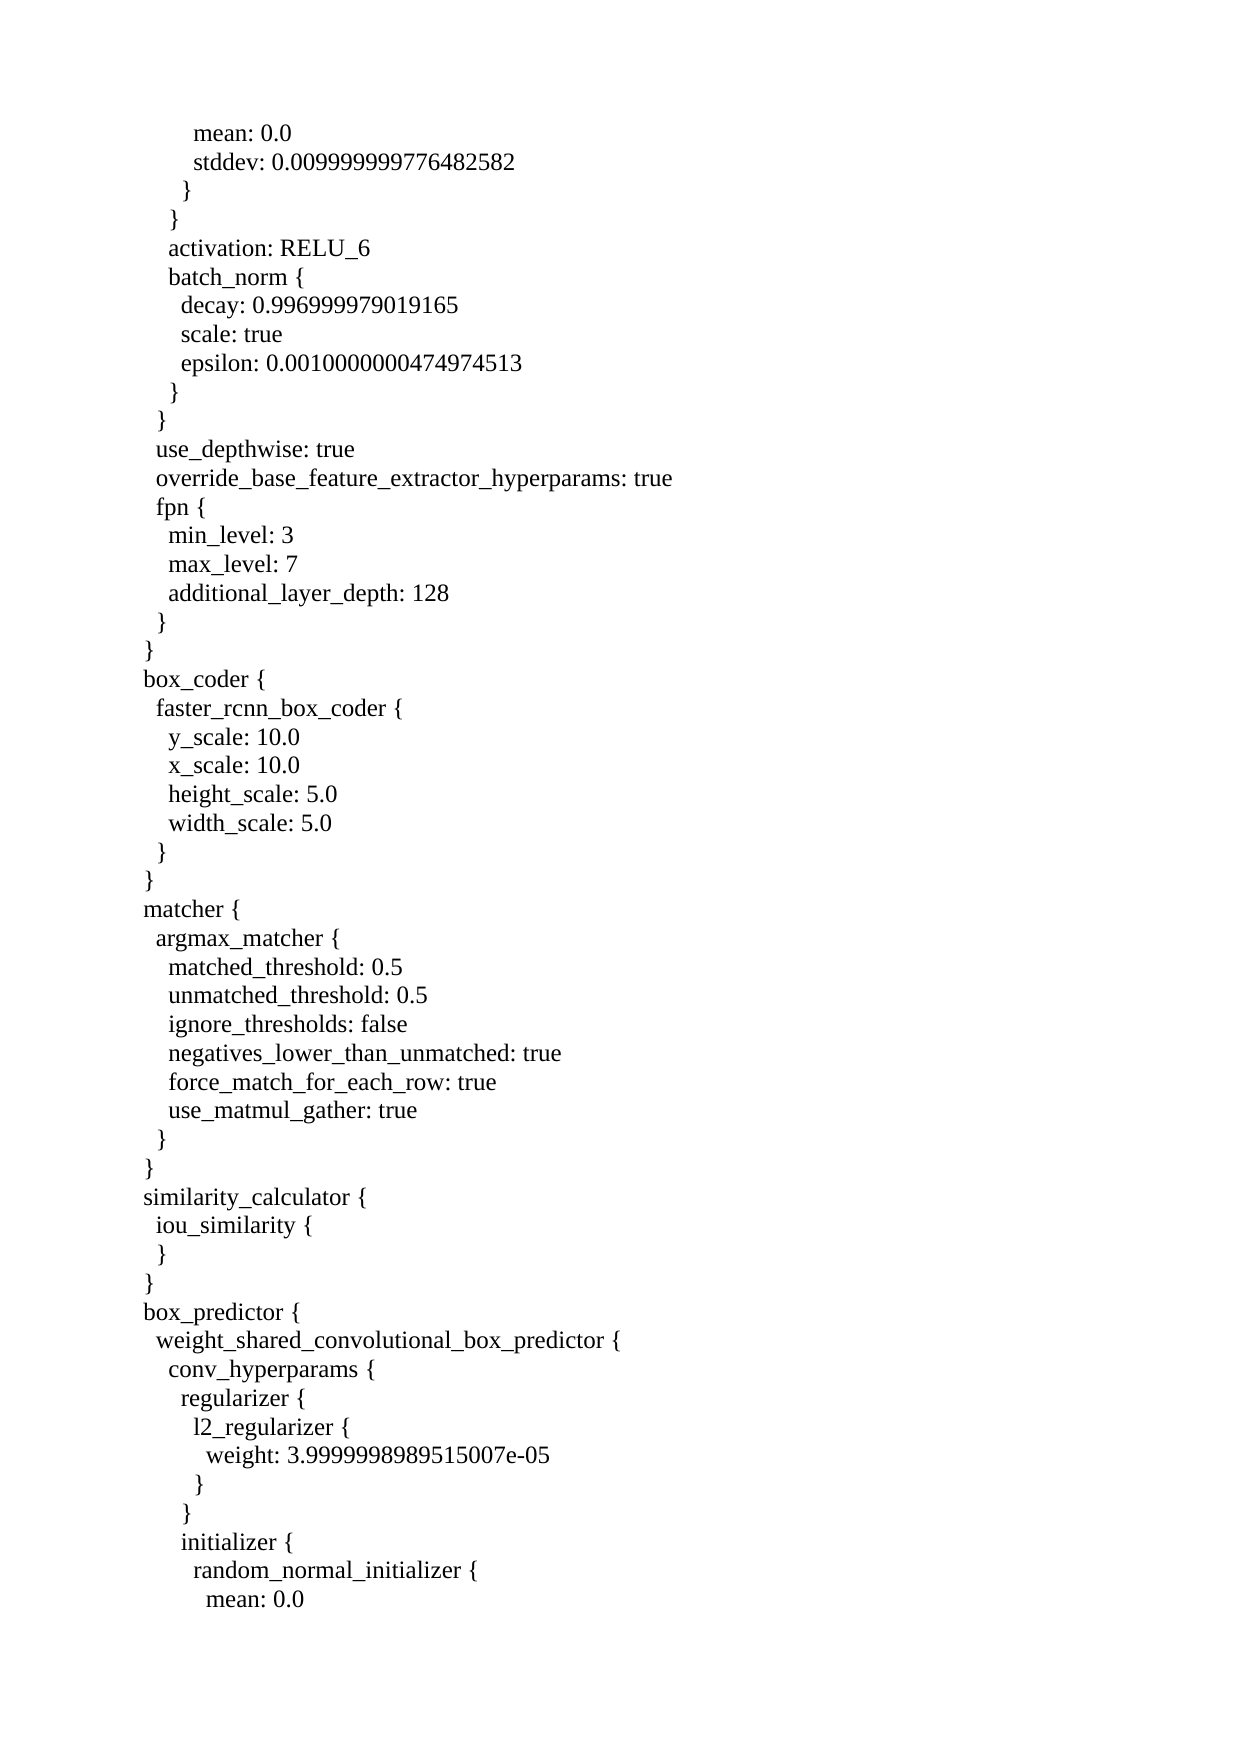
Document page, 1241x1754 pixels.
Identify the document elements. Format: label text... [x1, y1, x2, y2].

text } [118, 1153, 1122, 1182]
text } [118, 866, 1122, 894]
text force_match_for_each_row: true [118, 1067, 1122, 1096]
text scale: true [118, 319, 1122, 348]
text } [118, 1498, 1122, 1527]
text min_level: 3 [118, 521, 1122, 549]
text use_matmul_gather: true [118, 1096, 1122, 1124]
text } [118, 1469, 1122, 1498]
text activation: RELU_6 [118, 233, 1122, 262]
text ignore_thresholds: false [118, 1009, 1122, 1038]
text weight_shared_convolutional_box_predictor { [118, 1326, 1122, 1354]
text mean: 0.0 [118, 118, 1122, 147]
text width_scale: 5.0 [118, 808, 1122, 837]
text conv_hyperparams { [118, 1354, 1122, 1383]
text stddev: 0.009999999776482582 [118, 147, 1122, 176]
text similarity_calculator { [118, 1182, 1122, 1211]
text use_depthwise: true [118, 434, 1122, 463]
text x_scale: 10.0 [118, 751, 1122, 779]
text } [118, 204, 1122, 233]
text matcher { [118, 894, 1122, 923]
text batch_norm { [118, 262, 1122, 291]
text } [118, 1239, 1122, 1268]
text decay: 0.996999979019165 [118, 291, 1122, 319]
text } [118, 406, 1122, 434]
text } [118, 636, 1122, 664]
text override_base_feature_extractor_hyperparams: true [118, 463, 1122, 492]
text epsilon: 0.0010000000474974513 [118, 348, 1122, 377]
text } [118, 176, 1122, 204]
text initializer { [118, 1527, 1122, 1556]
text mean: 0.0 [118, 1584, 1122, 1613]
text } [118, 1268, 1122, 1297]
text fpn { [118, 492, 1122, 521]
text additional_layer_depth: 128 [118, 578, 1122, 607]
text } [118, 837, 1122, 866]
text } [118, 377, 1122, 406]
text unmatched_threshold: 0.5 [118, 981, 1122, 1009]
text y_scale: 10.0 [118, 722, 1122, 751]
text iou_similarity { [118, 1211, 1122, 1239]
text argmax_matcher { [118, 923, 1122, 952]
text } [118, 607, 1122, 636]
text max_level: 7 [118, 549, 1122, 578]
text } [118, 1124, 1122, 1153]
text l2_regularizer { [118, 1412, 1122, 1441]
text box_coder { [118, 664, 1122, 693]
text random_normal_initializer { [118, 1556, 1122, 1584]
text faster_rcnn_box_coder { [118, 693, 1122, 722]
text matched_threshold: 0.5 [118, 952, 1122, 981]
text height_scale: 5.0 [118, 779, 1122, 808]
text box_predictor { [118, 1297, 1122, 1326]
text weight: 3.9999998989515007e-05 [118, 1441, 1122, 1469]
text regularizer { [118, 1383, 1122, 1412]
text negatives_lower_than_unmatched: true [118, 1038, 1122, 1067]
